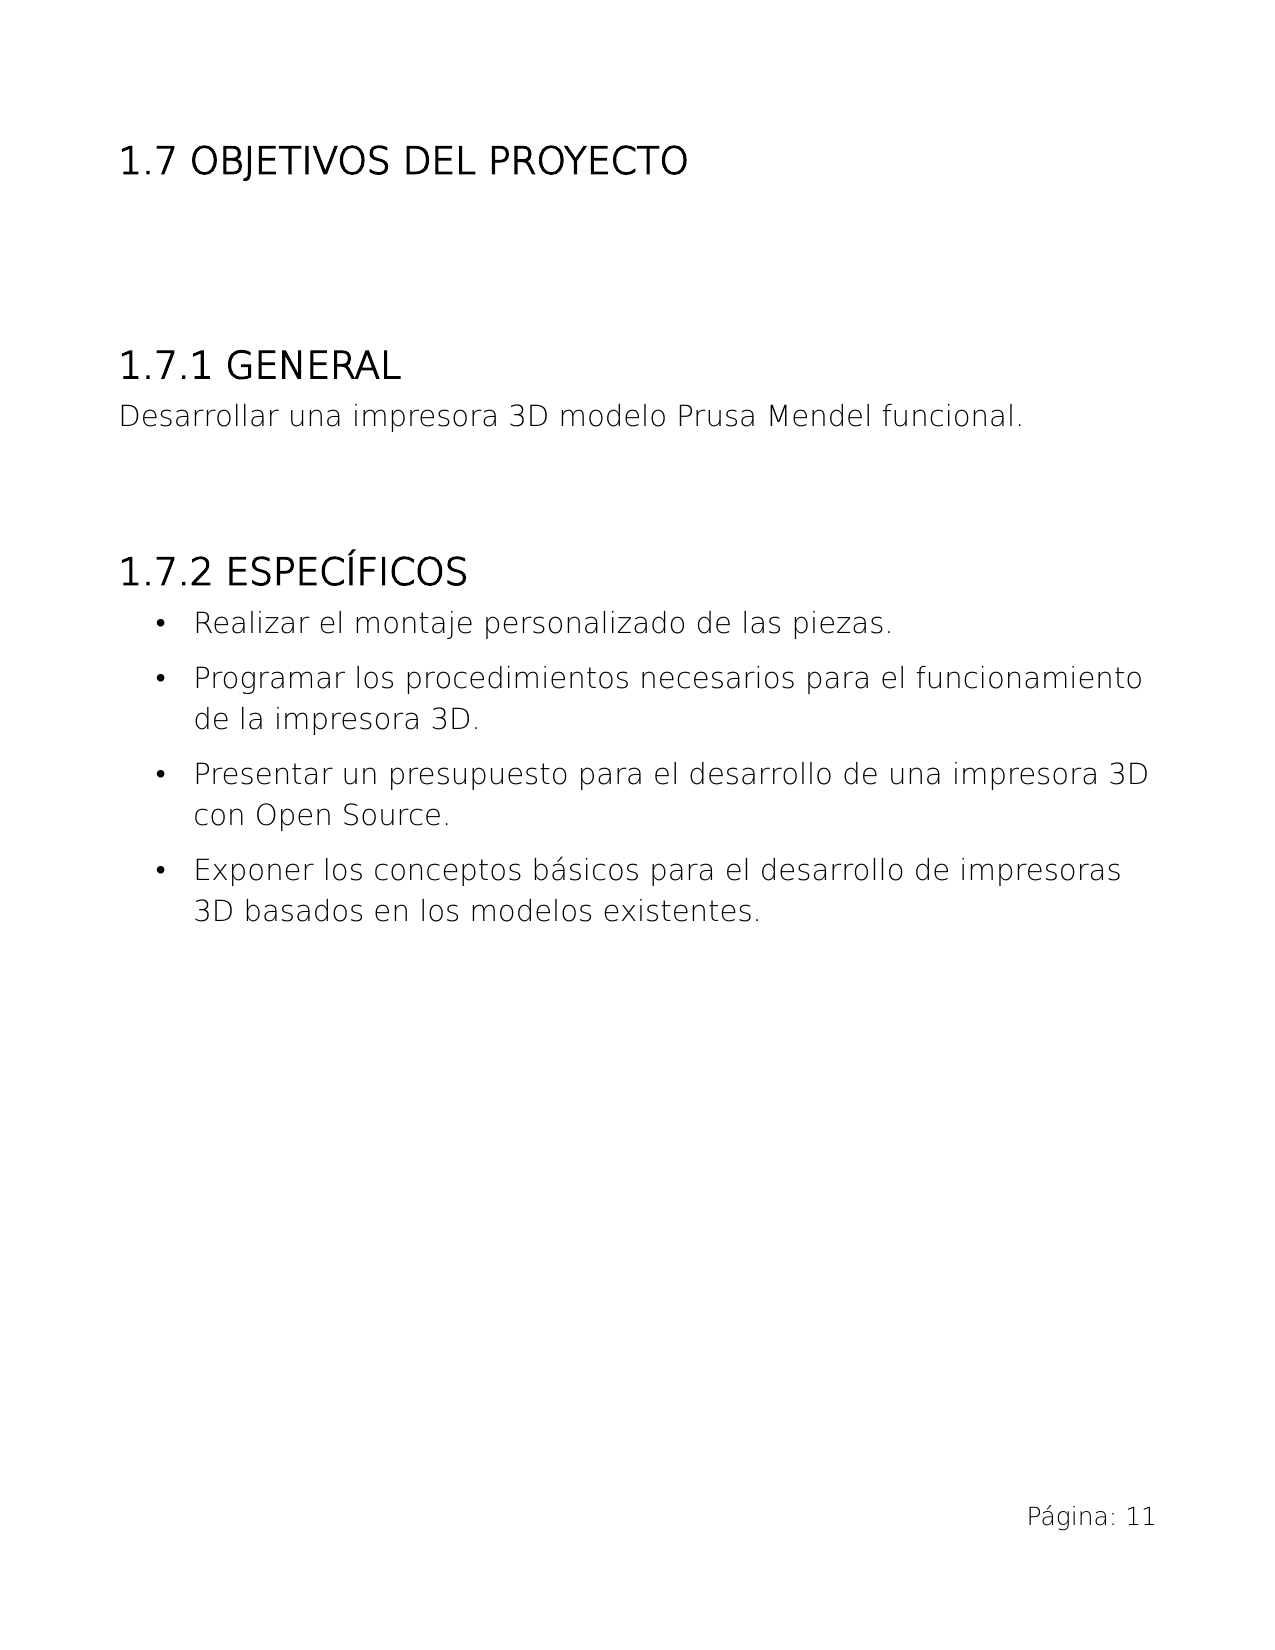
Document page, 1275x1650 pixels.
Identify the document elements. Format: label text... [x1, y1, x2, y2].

text Desarrollar una impresora 3D modelo Prusa Mendel funcional. [118, 399, 1157, 433]
subtitle 1.7.1 GENERAL [118, 343, 1157, 387]
subtitle 1.7.2 ESPECÍFICOS [118, 550, 1157, 594]
list Presentar un presupuesto para el desarrollo de una impresora 3D con Open Source. [156, 757, 1157, 832]
list Realizar el montaje personalizado de las piezas. [156, 606, 1157, 640]
list Exponer los conceptos básicos para el desarrollo de impresoras 3D basados en los modelos existentes. [156, 853, 1157, 928]
list Programar los procedimientos necesarios para el funcionamiento de la impresora 3D. [156, 661, 1157, 736]
subtitle 1.7 OBJETIVOS DEL PROYECTO [118, 139, 1157, 183]
